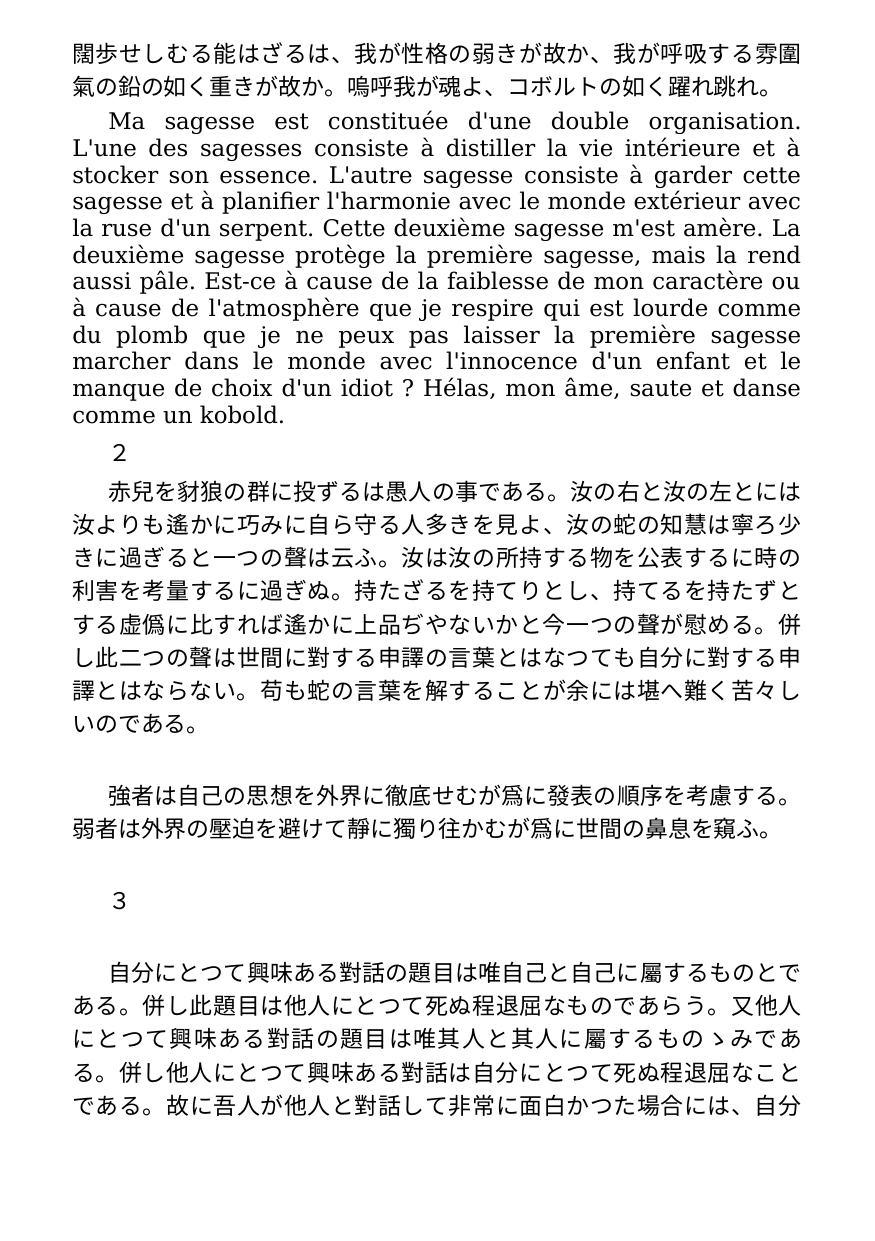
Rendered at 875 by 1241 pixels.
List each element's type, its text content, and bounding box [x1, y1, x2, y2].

text Ma sagesse est constituée d'une double organisation. L'une des sagesses consiste à distiller la vie intérieure et à stocker son essence. L'autre sagesse consiste à garder cette sagesse et à planifier l'harmonie avec le monde extérieur avec la ruse d'un serpent. Cette deuxième sagesse m'est amère. La deuxième sagesse protège la première sagesse, mais la rend aussi pâle. Est-ce à cause de la faiblesse de mon caractère ou à cause de l'atmosphère que je respire qui est lourde comme du plomb que je ne peux pas laisser la première sagesse marcher dans le monde avec l'innocence d'un enfant et le manque de choix d'un idiot ? Hélas, mon âme, saute et danse comme un kobold. [72, 108, 802, 428]
text ２ [72, 434, 802, 468]
text 強者は自己の思想を外界に徹底せむが爲に發表の順序を考慮する。弱者は外界の壓迫を避けて靜に獨り往かむが爲に世間の鼻息を窺ふ。 [72, 778, 802, 844]
text ３ [72, 883, 802, 916]
text 赤兒を豺狼の群に投ずるは愚人の事である。汝の右と汝の左とには汝よりも遙かに巧みに自ら守る人多きを見よ、汝の蛇の知慧は寧ろ少きに過ぎると一つの聲は云ふ。汝は汝の所持する物を公表するに時の利害を考量するに過ぎぬ。持たざるを持てりとし、持てるを持たずとする虚僞に比すれば遙かに上品ぢやないかと今一つの聲が慰める。併し此二つの聲は世間に對する申譯の言葉とはなつても自分に對する申譯とはならない。苟も蛇の言葉を解することが余には堪へ難く苦々しいのである。 [72, 473, 802, 739]
text 自分にとつて興味ある對話の題目は唯自己と自己に屬するものとである。併し此題目は他人にとつて死ぬ程退屈なものであらう。又他人にとつて興味ある對話の題目は唯其人と其人に屬するものゝみである。併し他人にとつて興味ある對話は自分にとつて死ぬ程退屈なことである。故に吾人が他人と對話して非常に面白かつた場合には、自分 [72, 955, 802, 1121]
text 闊歩せしむる能はざるは、我が性格の弱きが故か、我が呼吸する雰圍氣の鉛の如く重きが故か。嗚呼我が魂よ、コボルトの如く躍れ跳れ。 [72, 36, 802, 102]
